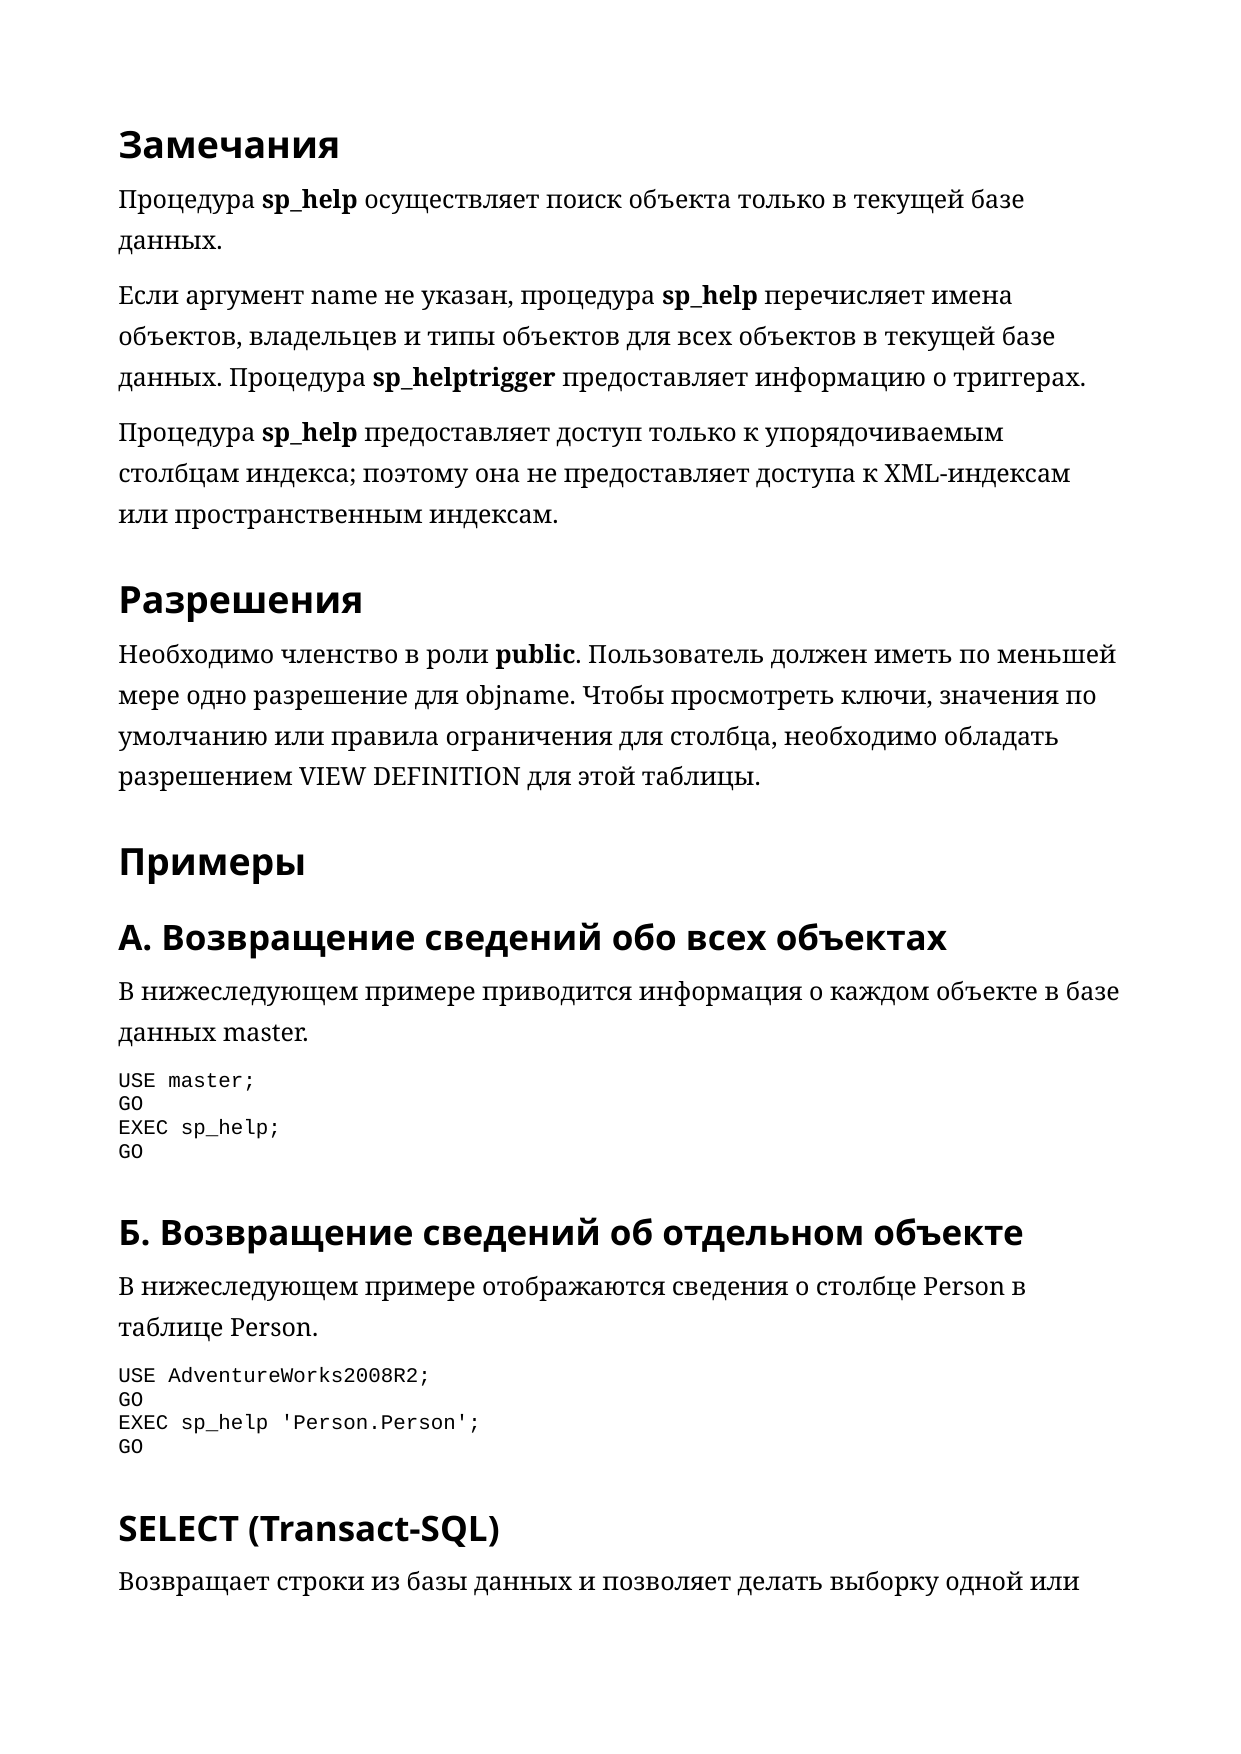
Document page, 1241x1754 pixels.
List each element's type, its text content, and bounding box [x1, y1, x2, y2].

text USE master; [118, 1070, 1122, 1093]
text GO [118, 1141, 1122, 1164]
text EXEC sp_help 'Person.Person'; [118, 1412, 1122, 1436]
text Необходимо членство в роли public. Пользователь должен иметь по меньшей мере одно разрешение для objname. Чтобы просмотреть ключи, значения по умолчанию или правила ограничения для столбца, необходимо обладать разрешением VIEW DEFINITION для этой таблицы. [118, 636, 1122, 793]
subtitle SELECT (Transact-SQL) [118, 1503, 1122, 1551]
text Если аргумент name не указан, процедура sp_help перечисляет имена объектов, владельцев и типы объектов для всех объектов в текущей базе данных. Процедура sp_helptrigger предоставляет информацию о триггерах. [118, 278, 1122, 394]
text EXEC sp_help; [118, 1117, 1122, 1141]
subtitle Б. Возвращение сведений об отдельном объекте [118, 1208, 1122, 1256]
text Процедура sp_help осуществляет поиск объекта только в текущей базе данных. [118, 182, 1122, 257]
subtitle Примеры [118, 835, 1122, 886]
text Возвращает строки из базы данных и позволяет делать выборку одной или [118, 1564, 1122, 1598]
subtitle А. Возвращение сведений обо всех объектах [118, 913, 1122, 961]
text GO [118, 1436, 1122, 1459]
text USE AdventureWorks2008R2; [118, 1365, 1122, 1388]
text Процедура sp_help предоставляет доступ только к упорядочиваемым столбцам индекса; поэтому она не предоставляет доступа к XML-индексам или пространственным индексам. [118, 415, 1122, 531]
text GO [118, 1093, 1122, 1117]
text В нижеследующем примере приводится информация о каждом объекте в базе данных master. [118, 973, 1122, 1048]
text В нижеследующем примере отображаются сведения о столбце Person в таблице Person. [118, 1269, 1122, 1343]
text GO [118, 1388, 1122, 1412]
subtitle Разрешения [118, 573, 1122, 624]
subtitle Замечания [118, 118, 1122, 169]
